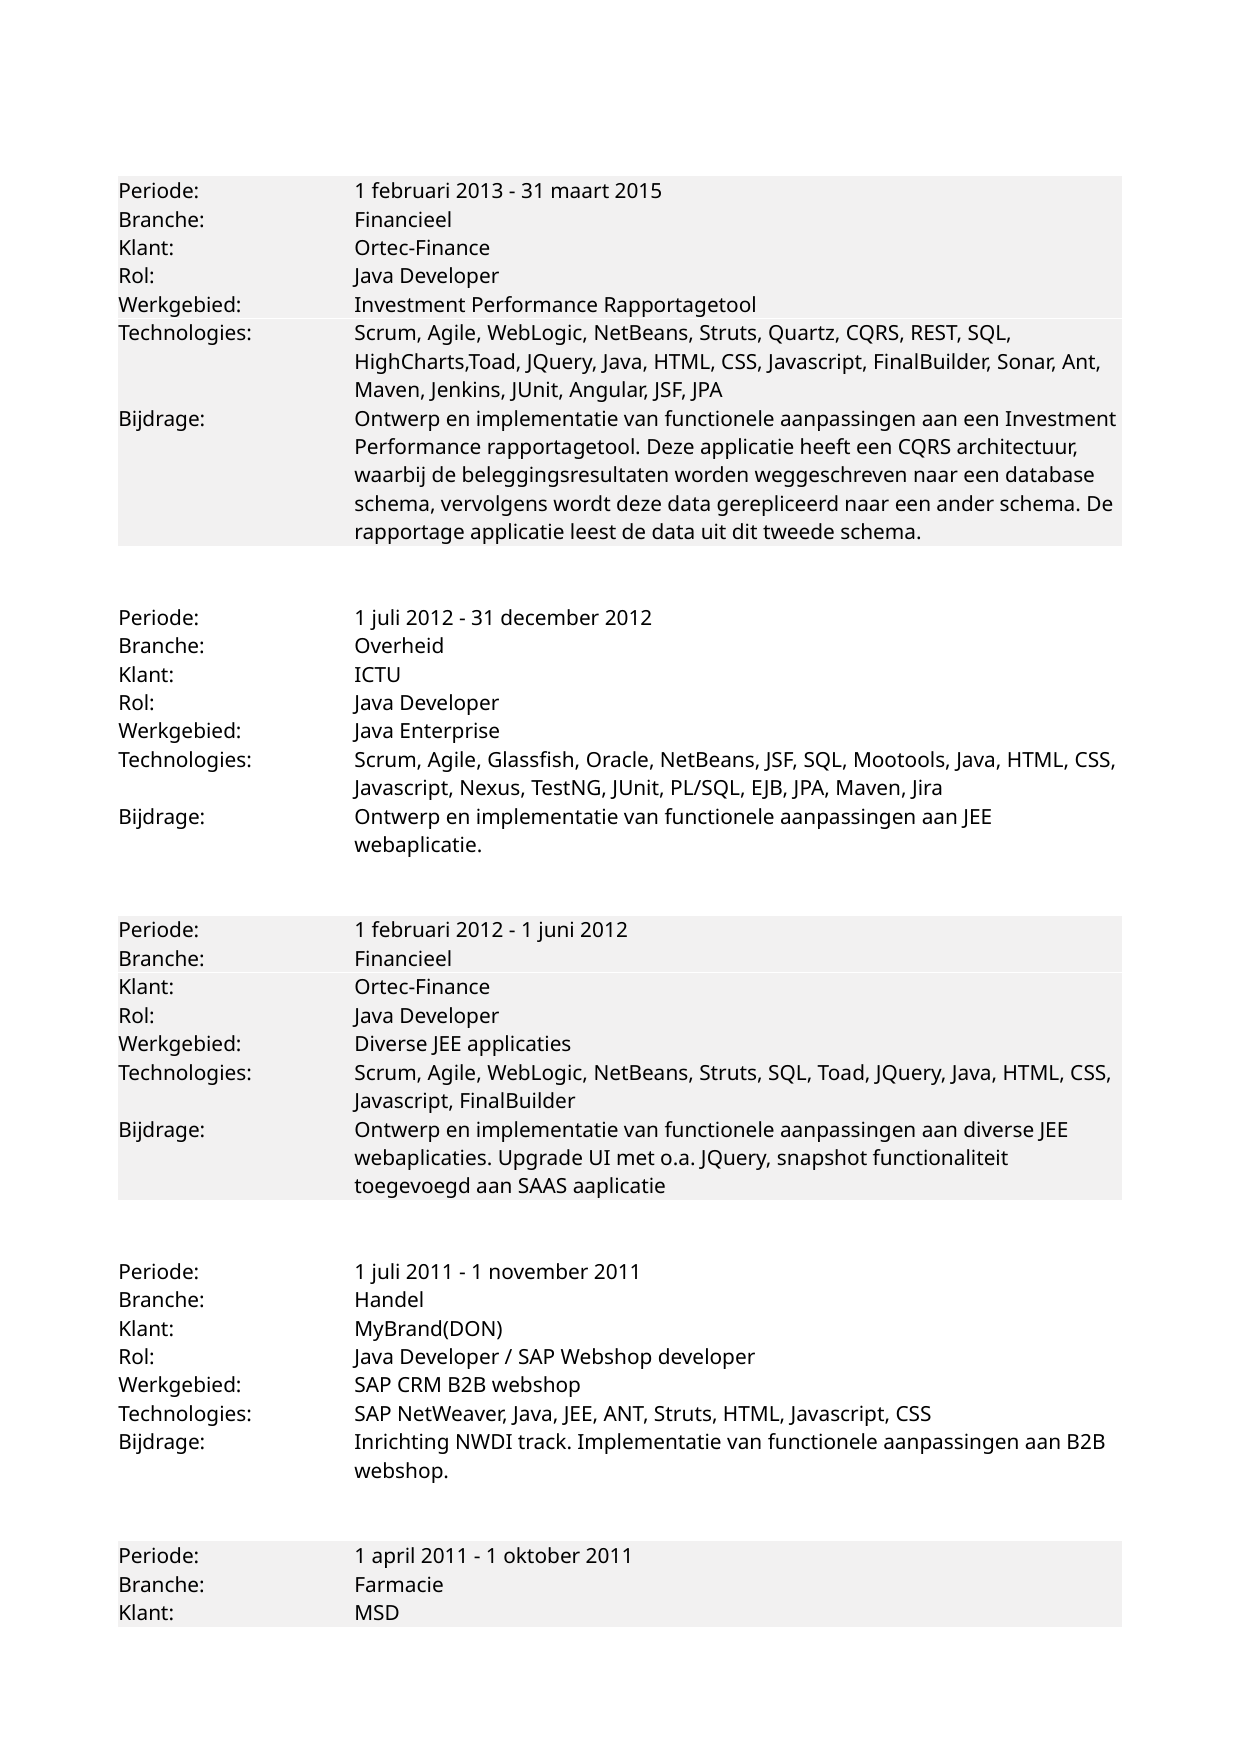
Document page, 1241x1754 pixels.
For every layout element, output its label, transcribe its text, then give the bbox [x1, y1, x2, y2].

table_cell Rol: [118, 262, 354, 290]
table_cell Werkgebied: [118, 1029, 354, 1058]
table_cell Technologies: [118, 319, 354, 404]
table_cell 1 februari 2013 - 31 maart 2015 [354, 176, 1122, 205]
table_cell [354, 1484, 1122, 1513]
table_cell SAP CRM B2B webshop [354, 1371, 1122, 1399]
table_cell 1 april 2011 - 1 oktober 2011 [354, 1541, 1122, 1570]
table_cell Java Developer [354, 262, 1122, 290]
table_cell [118, 1484, 354, 1513]
table_cell Ortec-Finance [354, 973, 1122, 1001]
table_cell [118, 1513, 354, 1541]
table_cell MyBrand(DON) [354, 1314, 1122, 1342]
table_cell Financieel [354, 944, 1122, 972]
table_cell Werkgebied: [118, 717, 354, 745]
table_cell Scrum, Agile, WebLogic, NetBeans, Struts, SQL, Toad, JQuery, Java, HTML, CSS, Javascript, FinalBuilder [354, 1058, 1122, 1115]
table_cell Branche: [118, 205, 354, 233]
table_cell [354, 1513, 1122, 1541]
table_cell [118, 859, 354, 887]
table_cell Bijdrage: [118, 802, 354, 859]
table_cell MSD [354, 1598, 1122, 1627]
table_cell [354, 1229, 1122, 1257]
table_cell [354, 574, 1122, 603]
table_cell Werkgebied: [118, 290, 354, 318]
table_cell [118, 546, 354, 574]
table_cell Ontwerp en implementatie van functionele aanpassingen aan een Investment Performance rapportagetool. Deze applicatie heeft een CQRS architectuur, waarbij de beleggingsresultaten worden weggeschreven naar een database schema, vervolgens wordt deze data gerepliceerd naar een ander schema. De rapportage applicatie leest de data uit dit tweede schema. [354, 404, 1122, 546]
table_cell Branche: [118, 631, 354, 660]
table_cell Rol: [118, 688, 354, 717]
table_cell Scrum, Agile, Glassfish, Oracle, NetBeans, JSF, SQL, Mootools, Java, HTML, CSS, Javascript, Nexus, TestNG, JUnit, PL/SQL, EJB, JPA, Maven, Jira [354, 745, 1122, 802]
table_cell ICTU [354, 660, 1122, 688]
table_cell Technologies: [118, 1399, 354, 1427]
table_cell [118, 1229, 354, 1257]
table_cell Periode: [118, 603, 354, 631]
table_cell Ortec-Finance [354, 233, 1122, 262]
table_cell Klant: [118, 973, 354, 1001]
table_cell Werkgebied: [118, 1371, 354, 1399]
table_cell Bijdrage: [118, 1428, 354, 1484]
table_cell Ontwerp en implementatie van functionele aanpassingen aan diverse JEE webaplicaties. Upgrade UI met o.a. JQuery, snapshot functionaliteit toegevoegd aan SAAS aaplicatie [354, 1115, 1122, 1200]
table_cell Periode: [118, 1541, 354, 1570]
table_cell Technologies: [118, 1058, 354, 1115]
table_cell Bijdrage: [118, 404, 354, 546]
table_cell Klant: [118, 233, 354, 262]
table_cell Branche: [118, 1570, 354, 1598]
table_cell Investment Performance Rapportagetool [354, 290, 1122, 318]
table_cell Diverse JEE applicaties [354, 1029, 1122, 1058]
table_cell Rol: [118, 1342, 354, 1371]
table_cell 1 juli 2012 - 31 december 2012 [354, 603, 1122, 631]
table_cell Java Enterprise [354, 717, 1122, 745]
table_cell Periode: [118, 1257, 354, 1285]
table_cell Technologies: [118, 745, 354, 802]
table_cell [354, 1200, 1122, 1228]
table_cell 1 juli 2011 - 1 november 2011 [354, 1257, 1122, 1285]
table_cell [118, 1200, 354, 1228]
table_cell Java Developer / SAP Webshop developer [354, 1342, 1122, 1371]
table_cell Branche: [118, 1285, 354, 1314]
table_cell [118, 574, 354, 603]
table_cell Branche: [118, 944, 354, 972]
table_cell [354, 887, 1122, 916]
table_cell [118, 887, 354, 916]
table_cell Handel [354, 1285, 1122, 1314]
table_cell SAP NetWeaver, Java, JEE, ANT, Struts, HTML, Javascript, CSS [354, 1399, 1122, 1427]
table_cell Financieel [354, 205, 1122, 233]
table_cell Bijdrage: [118, 1115, 354, 1200]
table_cell Klant: [118, 660, 354, 688]
table_cell [354, 546, 1122, 574]
table_cell Inrichting NWDI track. Implementatie van functionele aanpassingen aan B2B webshop. [354, 1428, 1122, 1484]
table_cell Rol: [118, 1001, 354, 1029]
table_cell Java Developer [354, 1001, 1122, 1029]
table_cell Periode: [118, 176, 354, 205]
table_cell Scrum, Agile, WebLogic, NetBeans, Struts, Quartz, CQRS, REST, SQL, HighCharts,Toad, JQuery, Java, HTML, CSS, Javascript, FinalBuilder, Sonar, Ant, Maven, Jenkins, JUnit, Angular, JSF, JPA [354, 319, 1122, 404]
table_cell Farmacie [354, 1570, 1122, 1598]
table_cell Java Developer [354, 688, 1122, 717]
table_cell [354, 859, 1122, 887]
table_cell 1 februari 2012 - 1 juni 2012 [354, 916, 1122, 944]
table_cell Klant: [118, 1598, 354, 1627]
table_cell Overheid [354, 631, 1122, 660]
table_cell Ontwerp en implementatie van functionele aanpassingen aan JEE webaplicatie. [354, 802, 1122, 859]
table_cell Periode: [118, 916, 354, 944]
table_cell Klant: [118, 1314, 354, 1342]
